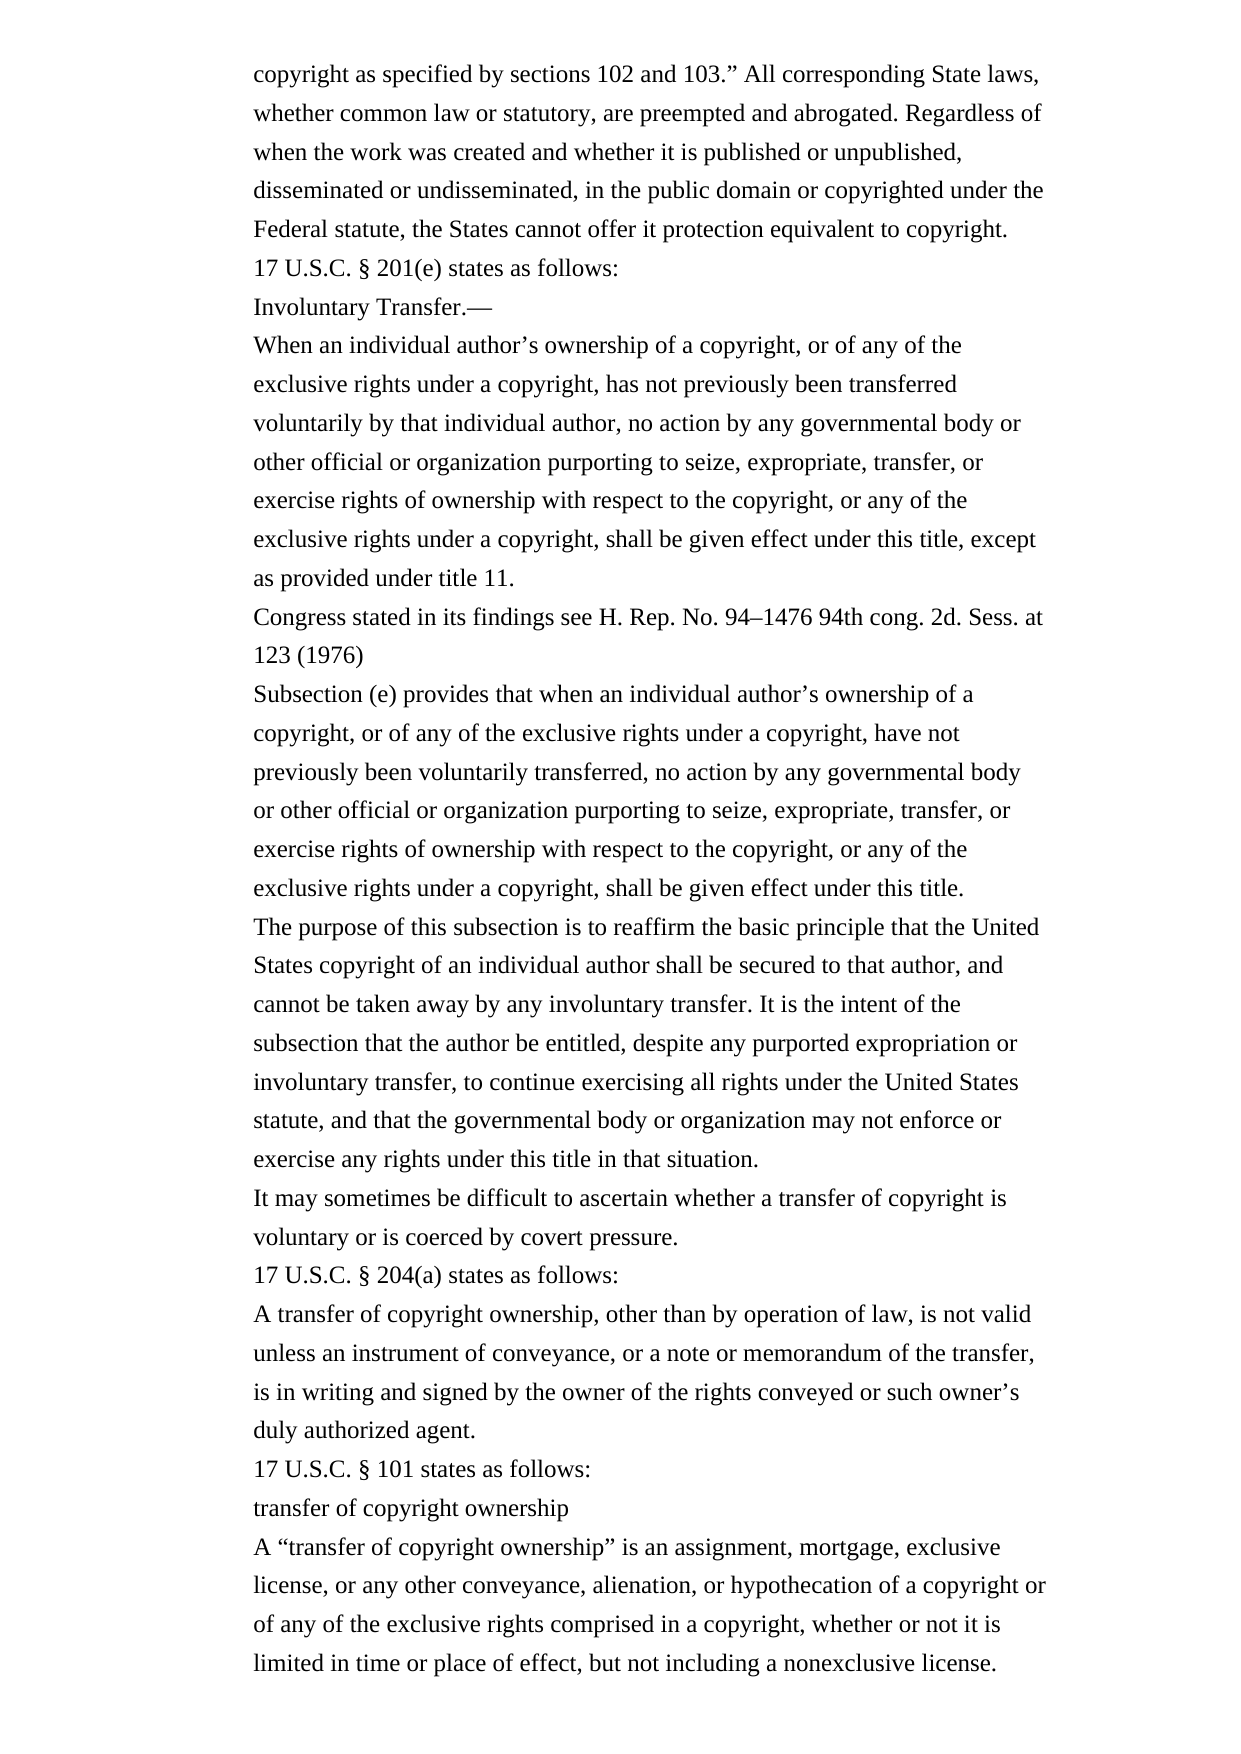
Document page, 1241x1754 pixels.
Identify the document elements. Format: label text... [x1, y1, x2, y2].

text copyright as specified by sections 102 and 103.” All corresponding State laws, whether common law or statutory, are preempted and abrogated. Regardless of when the work was created and whether it is published or unpublished, disseminated or undisseminated, in the public domain or copyrighted under the Federal statute, the States cannot offer it protection equivalent to copyright. 17 U.S.C. § 201(e) states as follows: Involuntary Transfer.— When an individual author’s ownership of a copyright, or of any of the exclusive rights under a copyright, has not previously been transferred voluntarily by that individual author, no action by any governmental body or other official or organization purporting to seize, expropriate, transfer, or exercise rights of ownership with respect to the copyright, or any of the exclusive rights under a copyright, shall be given effect under this title, except as provided under title 11. Congress stated in its findings see H. Rep. No. 94–1476 94th cong. 2d. Sess. at 123 (1976) Subsection (e) provides that when an individual author’s ownership of a copyright, or of any of the exclusive rights under a copyright, have not previously been voluntarily transferred, no action by any governmental body or other official or organization purporting to seize, expropriate, transfer, or exercise rights of ownership with respect to the copyright, or any of the exclusive rights under a copyright, shall be given effect under this title. The purpose of this subsection is to reaffirm the basic principle that the United States copyright of an individual author shall be secured to that author, and cannot be taken away by any involuntary transfer. It is the intent of the subsection that the author be entitled, despite any purported expropriation or involuntary transfer, to continue exercising all rights under the United States statute, and that the governmental body or organization may not enforce or exercise any rights under this title in that situation. It may sometimes be difficult to ascertain whether a transfer of copyright is voluntary or is coerced by covert pressure. 17 U.S.C. § 204(a) states as follows: A transfer of copyright ownership, other than by operation of law, is not valid unless an instrument of conveyance, or a note or memorandum of the transfer, is in writing and signed by the owner of the rights conveyed or such owner’s duly authorized agent. 17 U.S.C. § 101 states as follows: transfer of copyright ownership A “transfer of copyright ownership” is an assignment, mortgage, exclusive license, or any other conveyance, alienation, or hypothecation of a copyright or of any of the exclusive rights comprised in a copyright, whether or not it is limited in time or place of effect, but not including a nonexclusive license. [253, 59, 1046, 1677]
